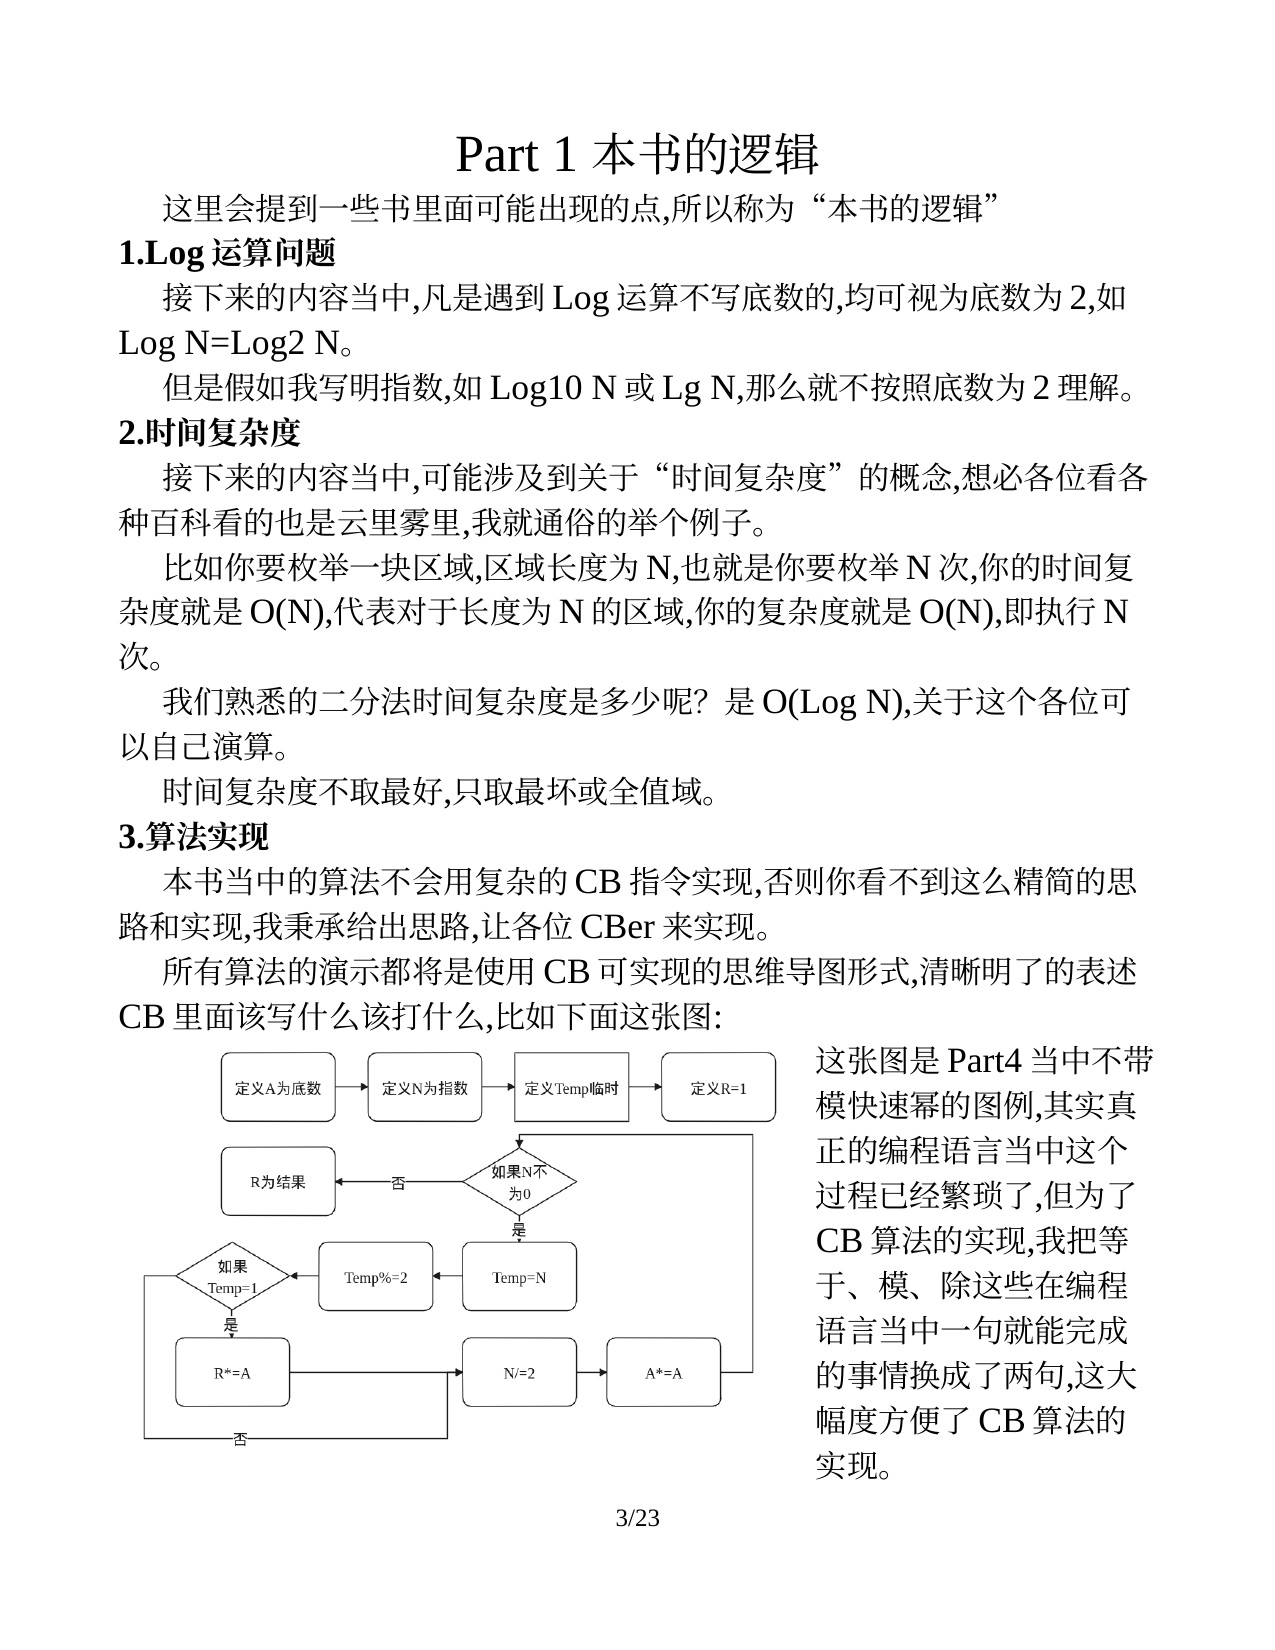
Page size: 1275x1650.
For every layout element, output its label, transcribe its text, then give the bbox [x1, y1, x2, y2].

text 时间复杂度不取最好,只取最坏或全值域。 [118, 768, 1157, 812]
text 这里会提到一些书里面可能出现的点,所以称为“本书的逻辑” [118, 184, 1157, 229]
text 接下来的内容当中,凡是遇到Log运算不写底数的,均可视为底数为2,如Log N=Log2 N。 [118, 274, 1157, 363]
text 我们熟悉的二分法时间复杂度是多少呢？是O(Log N),关于这个各位可以自己演算。 [118, 678, 1157, 768]
text 这张图是Part4当中不带模快速幂的图例,其实真正的编程语言当中这个过程已经繁琐了,但为了CB算法的实现,我把等于、模、除这些在编程语言当中一句就能完成的事情换成了两句,这大幅度方便了CB算法的实现。 [118, 1037, 1157, 1486]
text 1.Log运算问题 [118, 229, 1157, 274]
picture [120, 1037, 816, 1457]
text 但是假如我写明指数,如Log10 N或Lg N,那么就不按照底数为2理解。 [118, 363, 1157, 408]
text 2.时间复杂度 [118, 408, 1157, 453]
text Part 1 本书的逻辑 [118, 118, 1157, 184]
text 比如你要枚举一块区域,区域长度为N,也就是你要枚举N次,你的时间复杂度就是O(N),代表对于长度为N的区域,你的复杂度就是O(N),即执行N次。 [118, 543, 1157, 678]
text 所有算法的演示都将是使用CB可实现的思维导图形式,清晰明了的表述CB里面该写什么该打什么,比如下面这张图: [118, 947, 1157, 1037]
text 3.算法实现 [118, 812, 1157, 857]
text 接下来的内容当中,可能涉及到关于“时间复杂度”的概念,想必各位看各种百科看的也是云里雾里,我就通俗的举个例子。 [118, 453, 1157, 543]
text 本书当中的算法不会用复杂的CB指令实现,否则你看不到这么精简的思路和实现,我秉承给出思路,让各位CBer来实现。 [118, 857, 1157, 947]
